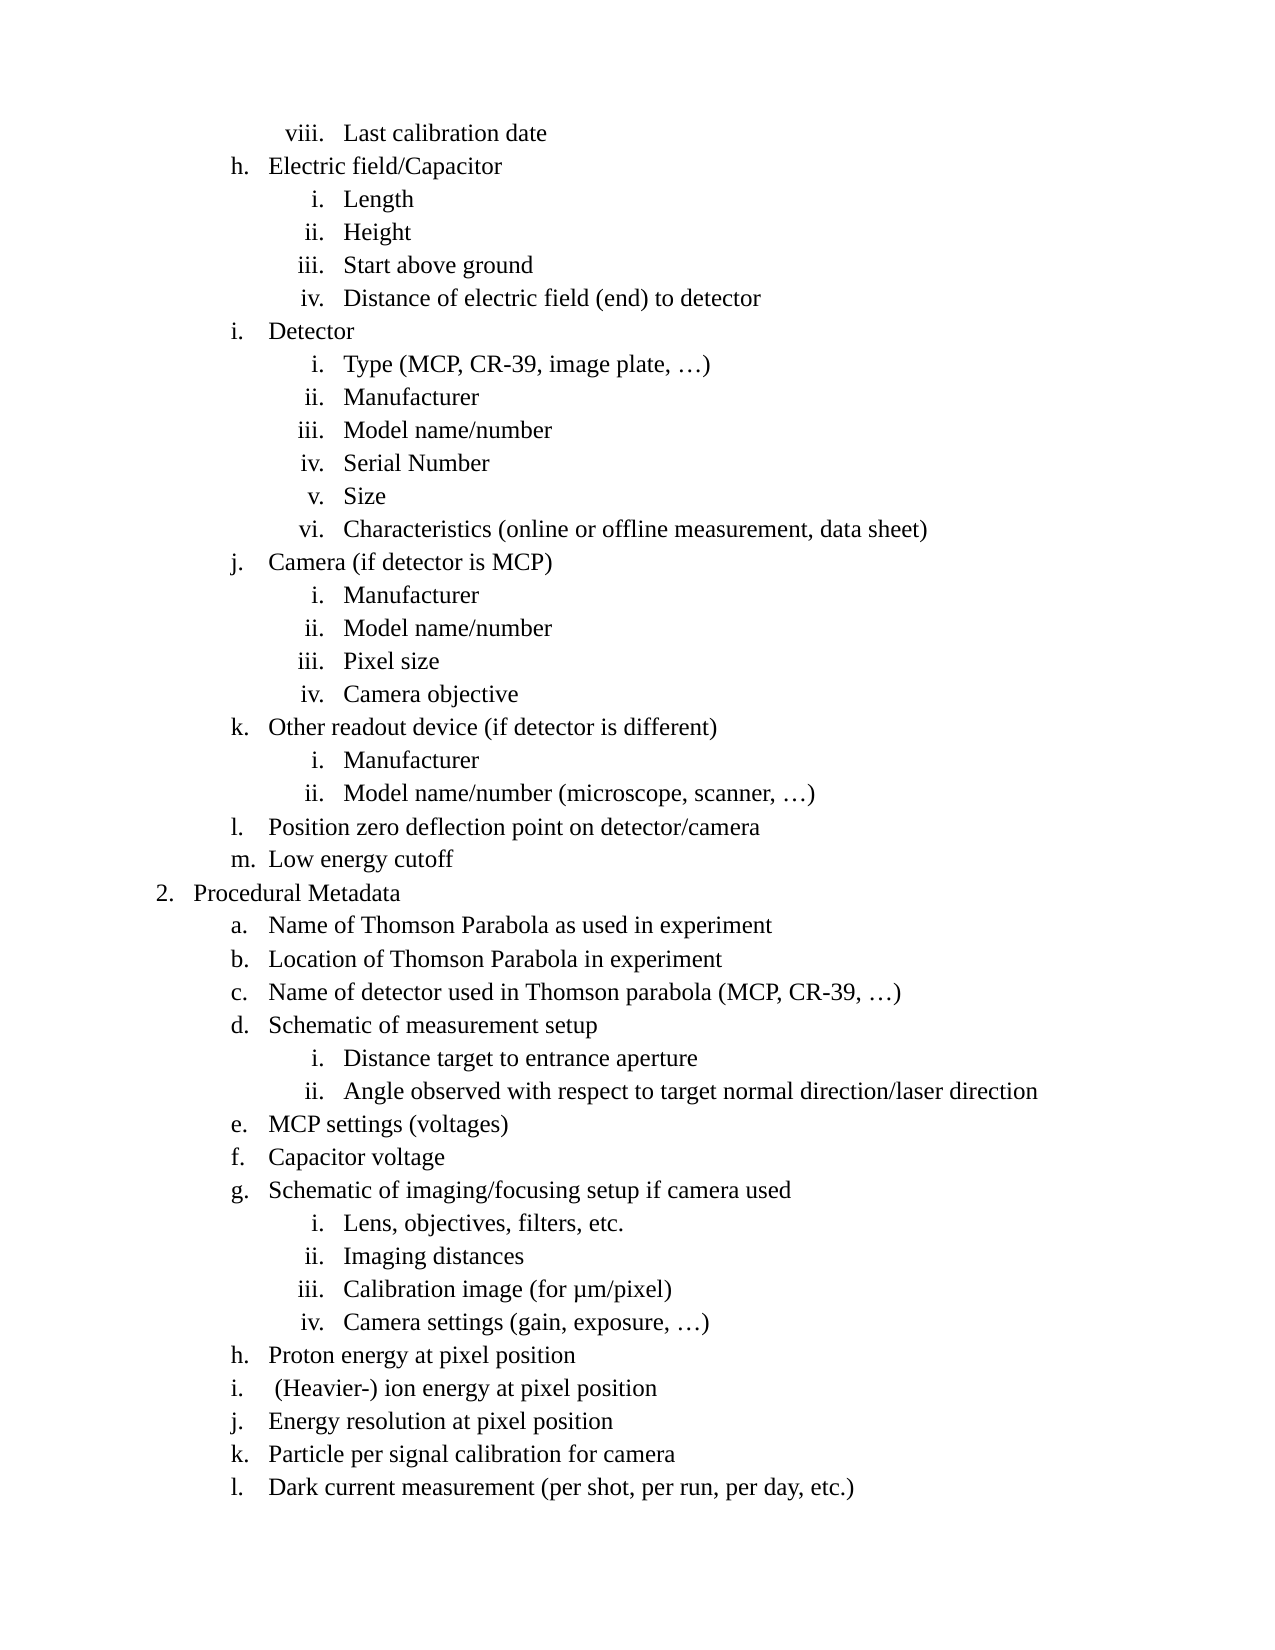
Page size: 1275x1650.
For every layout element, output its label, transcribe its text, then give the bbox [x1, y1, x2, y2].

list Distance of electric field (end) to detector [324, 283, 1157, 312]
list Detector [231, 316, 1157, 345]
list Camera settings (gain, exposure, …) [324, 1307, 1157, 1336]
list Serial Number [324, 448, 1157, 477]
list Schematic of imaging/focusing setup if camera used [231, 1175, 1157, 1203]
list Calibration image (for µm/pixel) [324, 1274, 1157, 1303]
list Pixel size [324, 646, 1157, 675]
list Proton energy at pixel position [231, 1340, 1157, 1369]
list Dark current measurement (per shot, per run, per day, etc.) [231, 1472, 1157, 1501]
list (Heavier-) ion energy at pixel position [231, 1373, 1157, 1402]
list Height [324, 217, 1157, 246]
list Length [324, 184, 1157, 213]
list Manufacturer [324, 746, 1157, 774]
list Energy resolution at pixel position [231, 1406, 1157, 1435]
list Model name/number [324, 613, 1157, 642]
list Distance target to entrance aperture [324, 1043, 1157, 1071]
list Other readout device (if detector is different) [231, 712, 1157, 741]
list Type (MCP, CR-39, image plate, …) [324, 349, 1157, 378]
list Name of detector used in Thomson parabola (MCP, CR-39, …) [231, 977, 1157, 1005]
list Electric field/Capacitor [231, 151, 1157, 180]
list Start above ground [324, 250, 1157, 279]
list Position zero deflection point on detector/camera [231, 812, 1157, 840]
list Size [324, 481, 1157, 510]
list Particle per signal calibration for camera [231, 1439, 1157, 1468]
list Camera (if detector is MCP) [231, 547, 1157, 576]
list Procedural Metadata [156, 878, 1157, 906]
list Manufacturer [324, 382, 1157, 411]
list Capacitor voltage [231, 1142, 1157, 1171]
list Low energy cutoff [231, 844, 1157, 873]
list Imaging distances [324, 1241, 1157, 1269]
list Lens, objectives, filters, etc. [324, 1208, 1157, 1237]
list Location of Thomson Parabola in experiment [231, 944, 1157, 972]
list Manufacturer [324, 580, 1157, 609]
list Last calibration date [324, 118, 1157, 147]
list Characteristics (online or offline measurement, data sheet) [324, 514, 1157, 543]
list Model name/number (microscope, scanner, …) [324, 778, 1157, 807]
list MCP settings (voltages) [231, 1109, 1157, 1137]
list Camera objective [324, 679, 1157, 708]
list Model name/number [324, 415, 1157, 444]
list Schematic of measurement setup [231, 1010, 1157, 1038]
list Name of Thomson Parabola as used in experiment [231, 911, 1157, 939]
list Angle observed with respect to target normal direction/laser direction [324, 1076, 1157, 1104]
